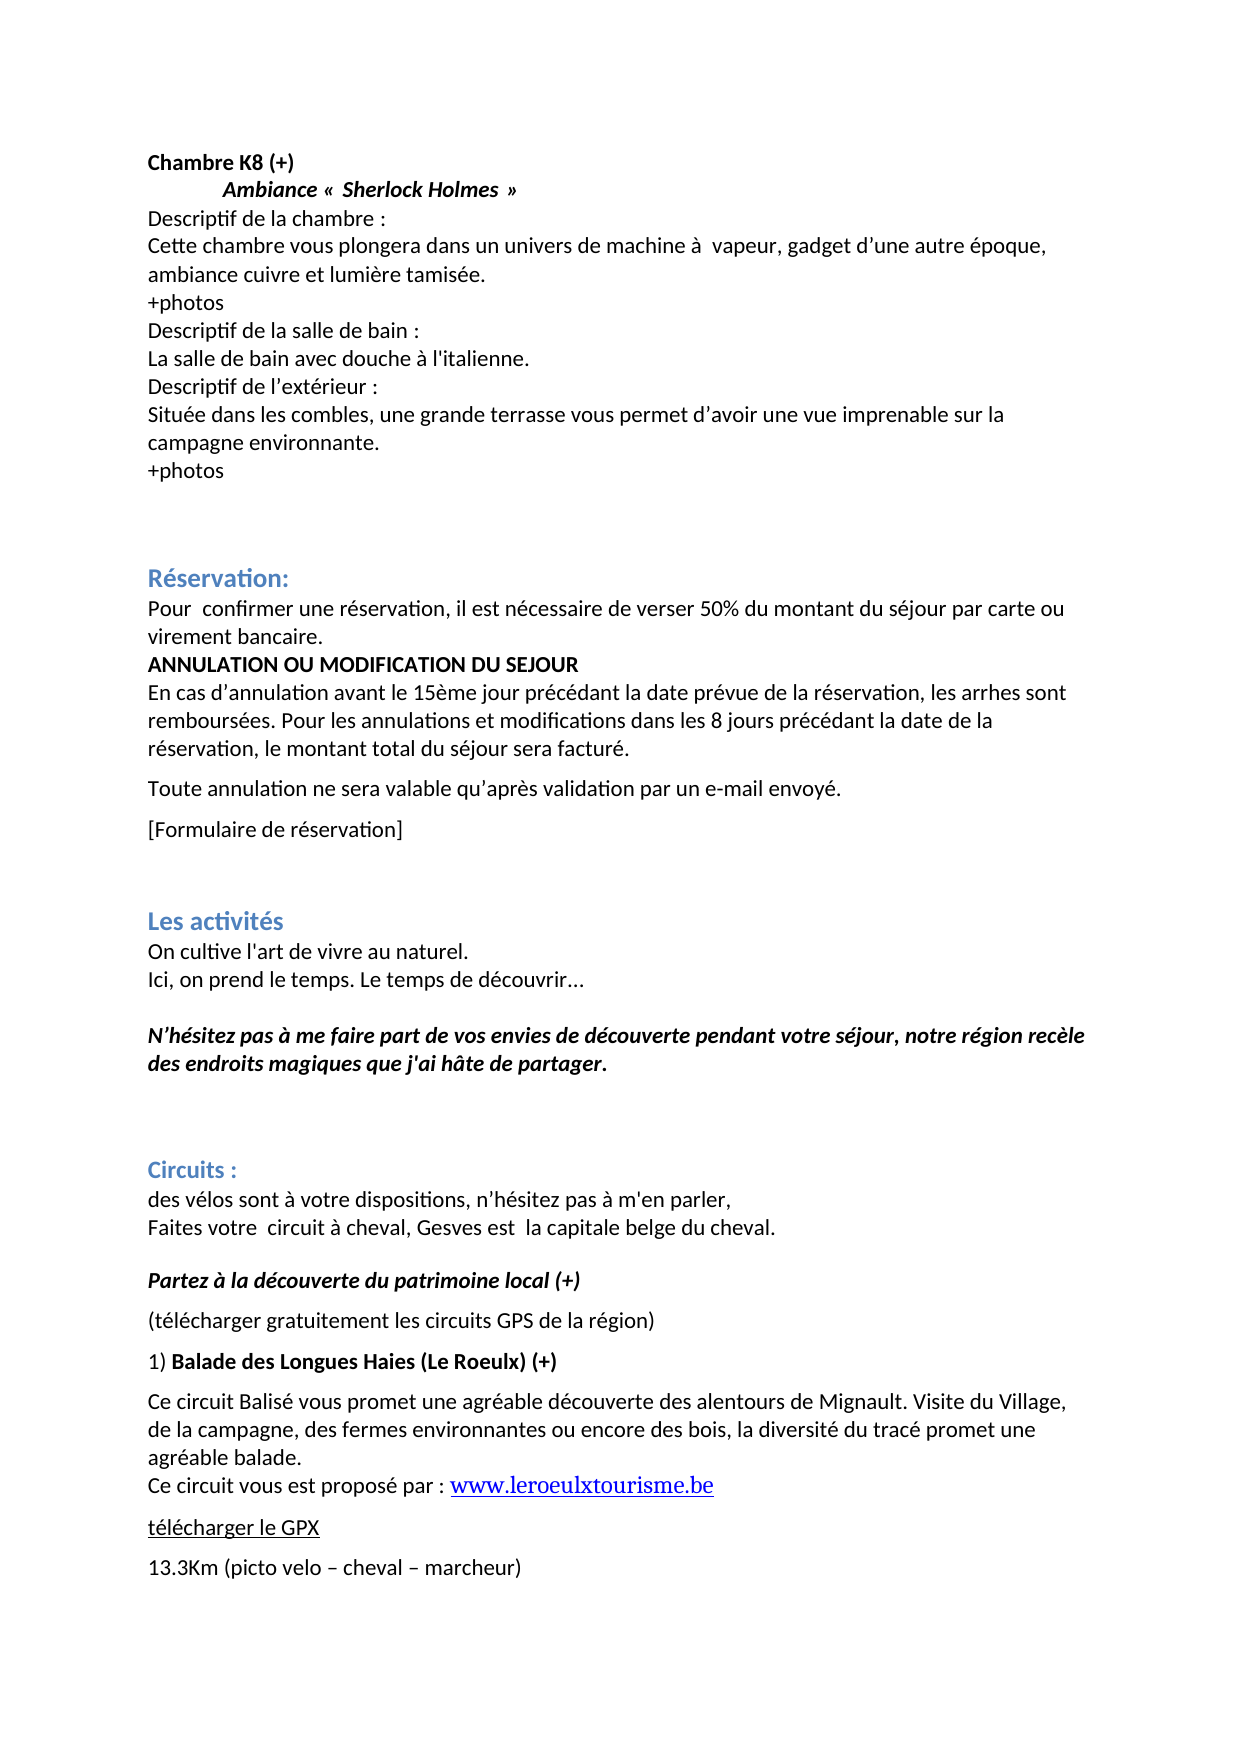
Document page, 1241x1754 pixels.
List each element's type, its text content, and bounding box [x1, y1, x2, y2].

text 1) Balade des Longues Haies (Le Roeulx) (+) [148, 1347, 1093, 1375]
text On cultive l'art de vivre au naturel. Ici, on prend le temps. Le temps de découvrir... N’hésitez pas à me faire part de vos envies de découverte pendant votre séjour, notre région recèle des endroits magiques que j'ai hâte de partager. [148, 937, 1093, 1133]
text Descriptif de la chambre : Cette chambre vous plongera dans un univers de machine à vapeur, gadget d’une autre époque, ambiance cuivre et lumière tamisée. [148, 204, 1093, 288]
subtitle Réservation: [148, 561, 1093, 594]
text télécharger le GPX [148, 1513, 1093, 1541]
text 13.3Km (picto velo – cheval – marcheur) [148, 1553, 1093, 1581]
text Située dans les combles, une grande terrasse vous permet d’avoir une vue imprenable sur la campagne environnante. [148, 400, 1093, 456]
text La salle de bain avec douche à l'italienne. [148, 344, 1093, 372]
text Pour confirmer une réservation, il est nécessaire de verser 50% du montant du séjour par carte ou virement bancaire. [148, 594, 1093, 650]
subtitle Les activités [148, 904, 1093, 937]
subtitle Circuits : [148, 1154, 1093, 1185]
text (télécharger gratuitement les circuits GPS de la région) [148, 1306, 1093, 1334]
subtitle Partez à la découverte du patrimoine local (+) [148, 1266, 1093, 1294]
text Toute annulation ne sera valable qu’après validation par un e-mail envoyé. [148, 774, 1093, 802]
text [Formulaire de réservation] [148, 815, 1093, 843]
text Descriptif de la salle de bain : [148, 316, 1093, 344]
text Descriptif de l’extérieur : [148, 372, 1093, 400]
subtitle Chambre K8 (+) Ambiance « Sherlock Holmes » [148, 148, 1093, 204]
text +photos [148, 456, 1093, 484]
text ANNULATION OU MODIFICATION DU SEJOUR En cas d’annulation avant le 15ème jour précédant la date prévue de la réservation, les arrhes sont remboursées. Pour les annulations et modifications dans les 8 jours précédant la date de la réservation, le montant total du séjour sera facturé. [148, 650, 1093, 762]
text Ce circuit Balisé vous promet une agréable découverte des alentours de Mignault. Visite du Village, de la campagne, des fermes environnantes ou encore des bois, la diversité du tracé promet une agréable balade. Ce circuit vous est proposé par : www.leroeulxtourisme.be [148, 1387, 1093, 1500]
text des vélos sont à votre dispositions, n’hésitez pas à m'en parler, Faites votre circuit à cheval, Gesves est la capitale belge du cheval. [148, 1185, 1093, 1241]
text +photos [148, 288, 1093, 316]
